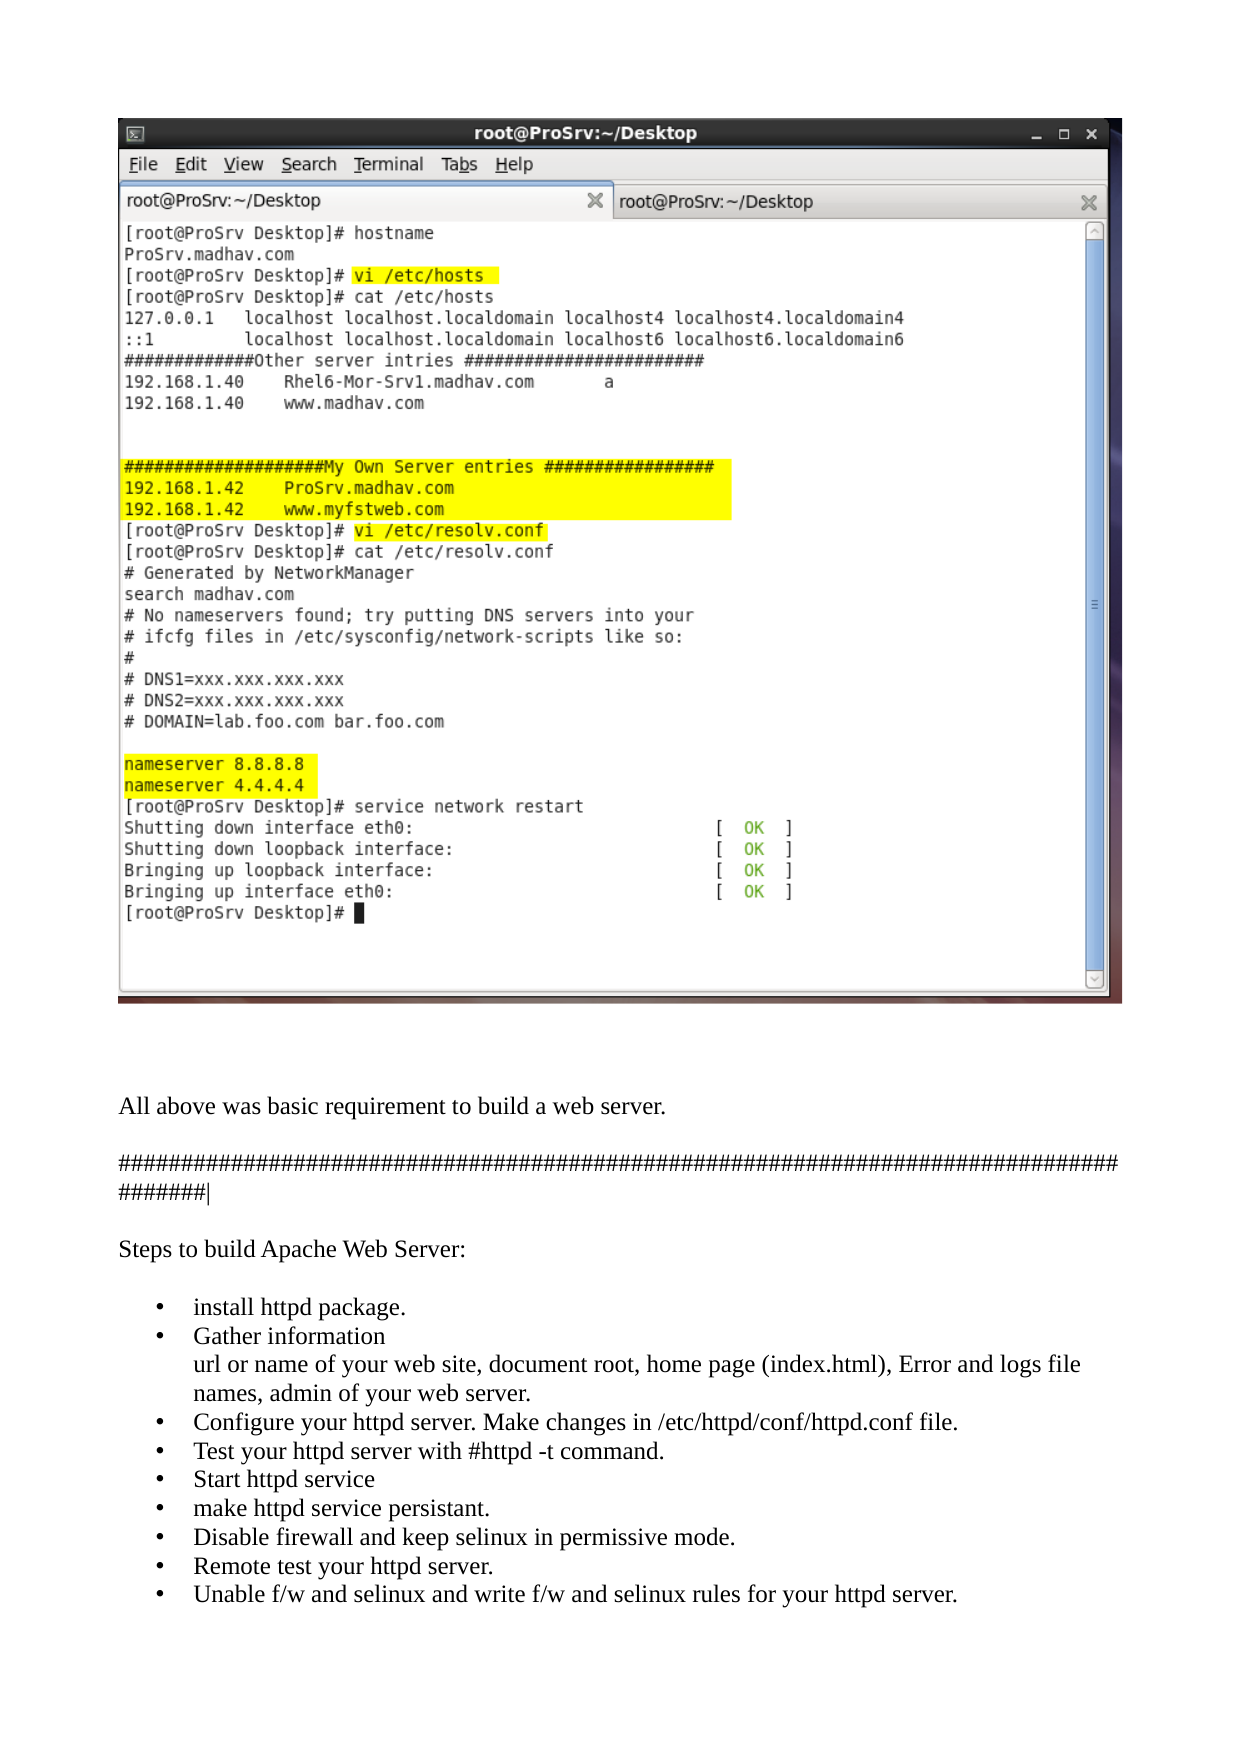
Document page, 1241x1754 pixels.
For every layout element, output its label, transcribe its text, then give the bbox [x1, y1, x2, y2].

list Configure your httpd server. Make changes in /etc/httpd/conf/httpd.conf file. [156, 1407, 1122, 1436]
picture [118, 118, 1123, 1005]
text All above was basic requirement to build a web server. [118, 1091, 1122, 1119]
list Disable firewall and keep selinux in permissive mode. [156, 1522, 1122, 1551]
list Remote test your httpd server. [156, 1551, 1122, 1579]
text Steps to build Apache Web Server: [118, 1234, 1122, 1263]
list Test your httpd server with #httpd -t command. [156, 1436, 1122, 1464]
list Start httpd service [156, 1464, 1122, 1493]
list Gather information [156, 1321, 1122, 1349]
list make httpd service persistant. [156, 1493, 1122, 1522]
list url or name of your web site, document root, home page (index.html), Error and logs file names, admin of your web server. [156, 1349, 1122, 1407]
list install httpd package. [156, 1292, 1122, 1321]
list Unable f/w and selinux and write f/w and selinux rules for your httpd server. [156, 1579, 1122, 1608]
text #######################################################################################| [118, 1148, 1122, 1206]
